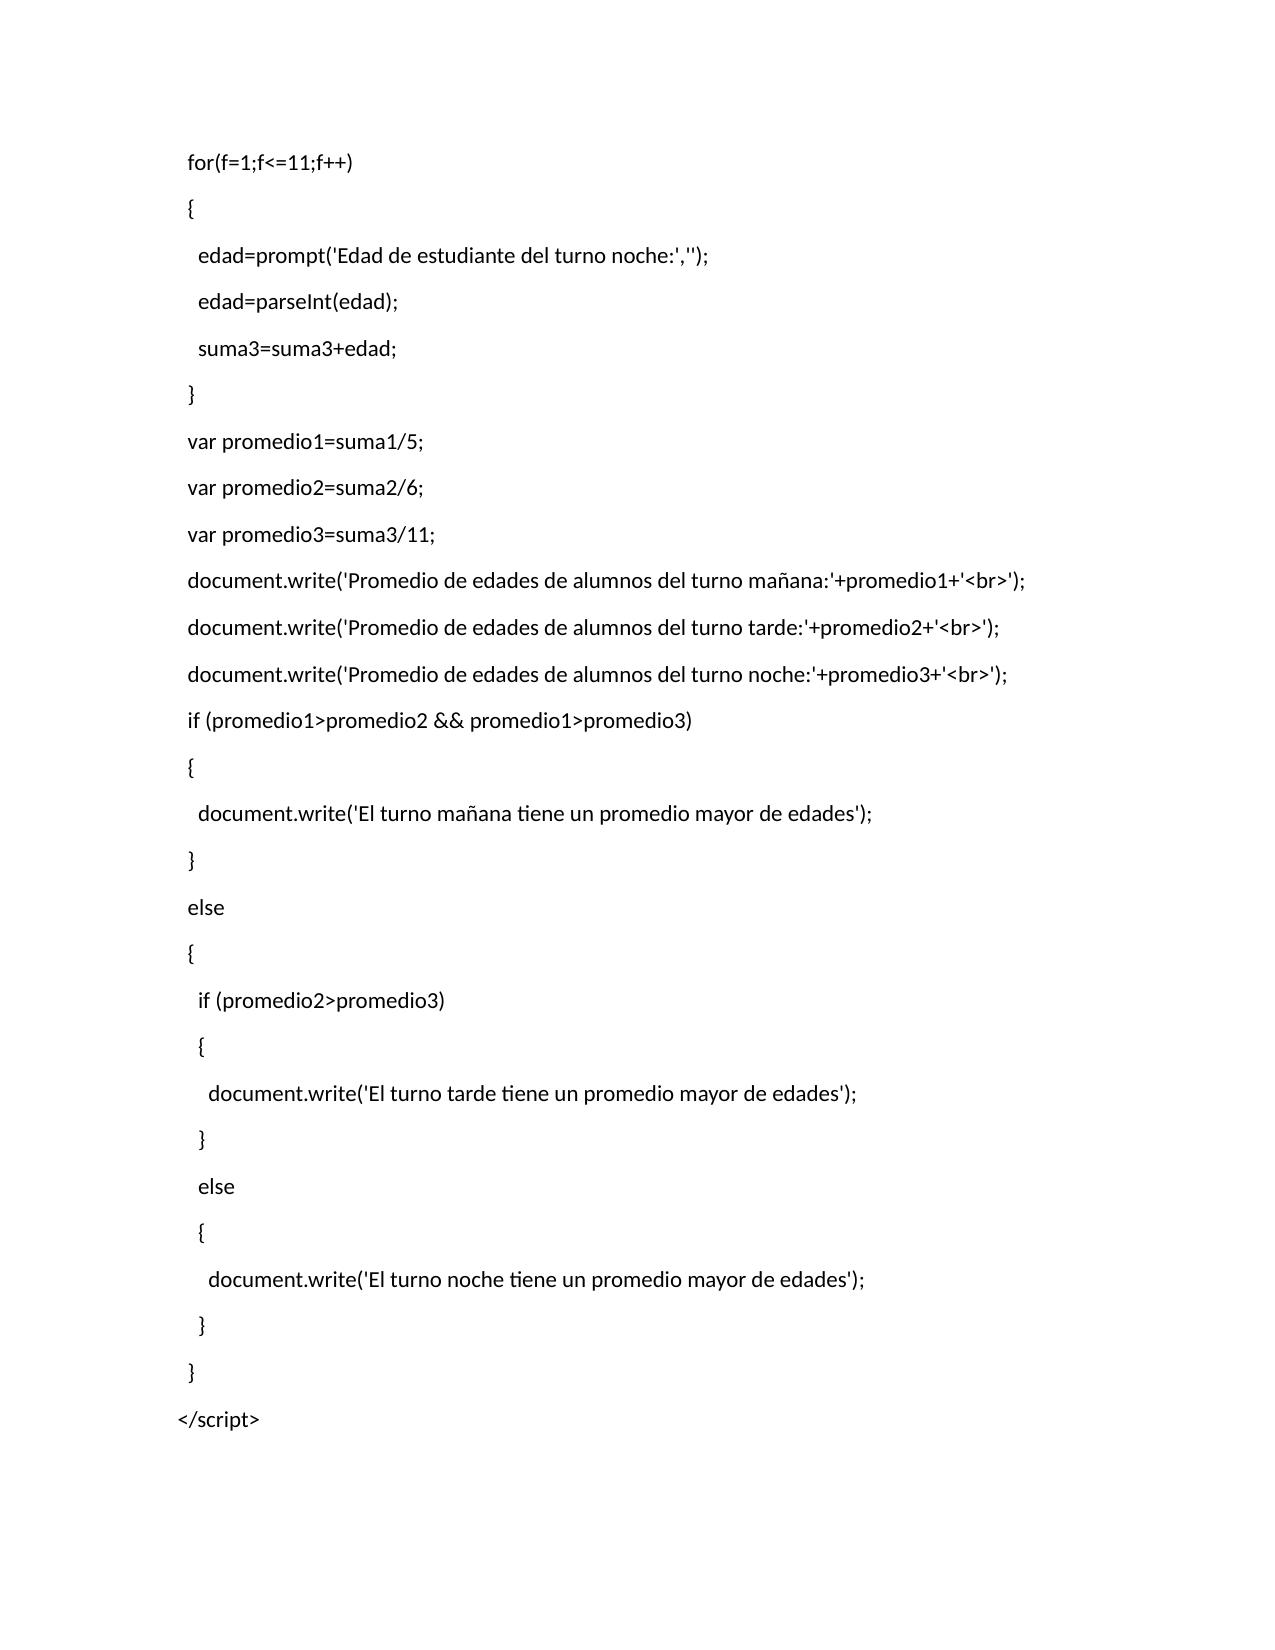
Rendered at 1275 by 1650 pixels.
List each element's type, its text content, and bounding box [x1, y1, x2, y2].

text } [177, 380, 1098, 408]
text { [177, 1032, 1098, 1060]
text document.write('El turno mañana tiene un promedio mayor de edades'); [177, 799, 1098, 827]
text } [177, 1125, 1098, 1153]
text var promedio2=suma2/6; [177, 473, 1098, 502]
text document.write('El turno tarde tiene un promedio mayor de edades'); [177, 1079, 1098, 1107]
text } [177, 846, 1098, 874]
text suma3=suma3+edad; [177, 334, 1098, 362]
text edad=prompt('Edad de estudiante del turno noche:',''); [177, 241, 1098, 269]
text document.write('Promedio de edades de alumnos del turno noche:'+promedio3+'<br>'); [177, 660, 1098, 688]
text } [177, 1312, 1098, 1340]
text </script> [177, 1405, 1098, 1433]
text else [177, 1172, 1098, 1200]
text if (promedio2>promedio3) [177, 986, 1098, 1014]
text { [177, 939, 1098, 967]
text { [177, 753, 1098, 781]
text document.write('Promedio de edades de alumnos del turno mañana:'+promedio1+'<br>'); [177, 567, 1098, 595]
text edad=parseInt(edad); [177, 287, 1098, 315]
text document.write('El turno noche tiene un promedio mayor de edades'); [177, 1265, 1098, 1293]
text if (promedio1>promedio2 && promedio1>promedio3) [177, 706, 1098, 734]
text { [177, 194, 1098, 222]
text var promedio1=suma1/5; [177, 427, 1098, 455]
text document.write('Promedio de edades de alumnos del turno tarde:'+promedio2+'<br>'); [177, 613, 1098, 641]
text var promedio3=suma3/11; [177, 520, 1098, 548]
text for(f=1;f<=11;f++) [177, 148, 1098, 176]
text else [177, 893, 1098, 921]
text { [177, 1218, 1098, 1247]
text } [177, 1358, 1098, 1386]
